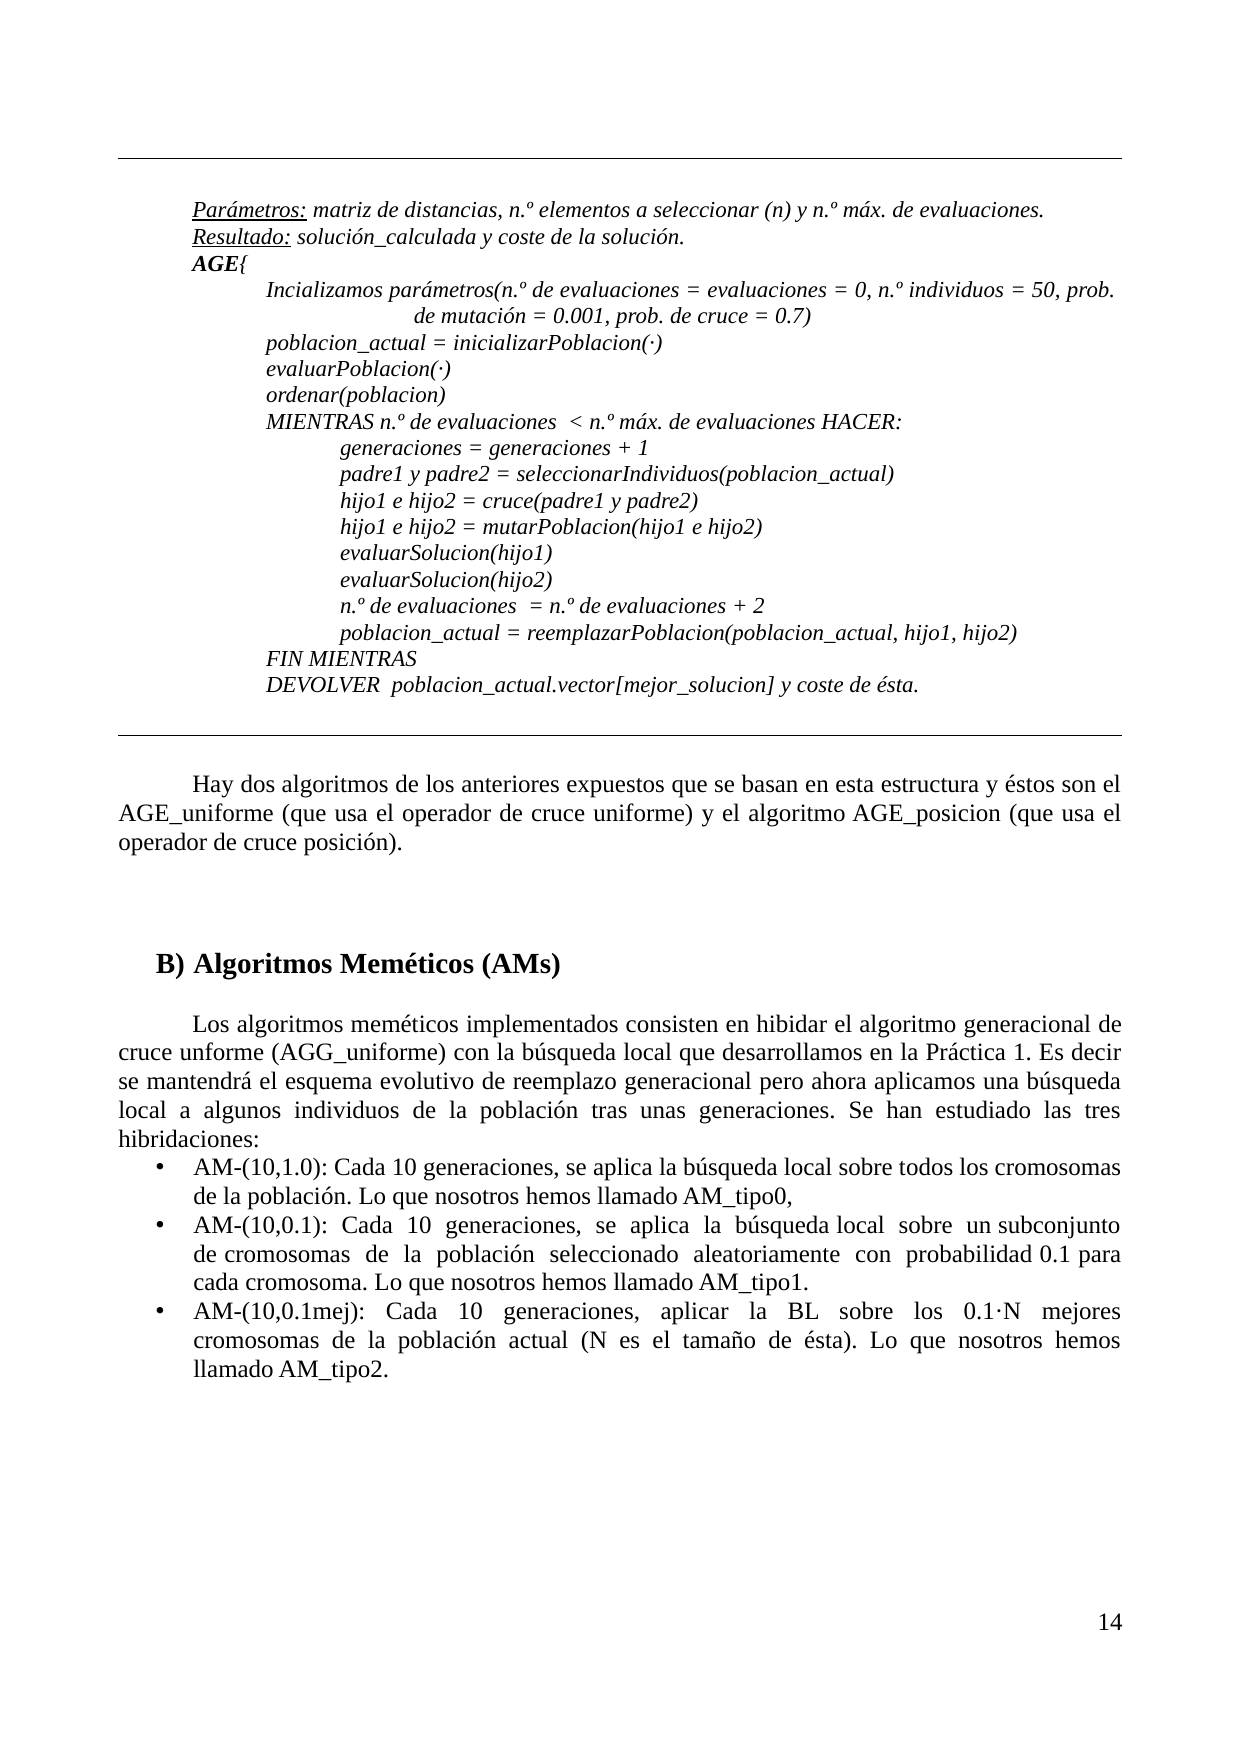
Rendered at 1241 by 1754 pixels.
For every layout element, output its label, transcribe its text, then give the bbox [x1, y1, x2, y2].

text MIENTRAS n.º de evaluaciones < n.º máx. de evaluaciones HACER: [118, 408, 1122, 434]
text FIN MIENTRAS [118, 645, 1122, 671]
text evaluarPoblacion(·) [118, 355, 1122, 381]
list AM-(10,0.1): Cada 10 generaciones, se aplica la búsqueda local sobre un subconjunto de cromosomas de la población seleccionado aleatoriamente con probabilidad 0.1 para cada cromosoma. Lo que nosotros hemos llamado AM_tipo1. [156, 1210, 1122, 1296]
list AM-(10,0.1mej): Cada 10 generaciones, aplicar la BL sobre los 0.1·N mejores cromosomas de la población actual (N es el tamaño de ésta). Lo que nosotros hemos llamado AM_tipo2. [156, 1296, 1122, 1382]
text poblacion_actual = reemplazarPoblacion(poblacion_actual, hijo1, hijo2) [118, 618, 1122, 645]
text Los algoritmos meméticos implementados consisten en hibidar el algoritmo generacional de cruce unforme (AGG_uniforme) con la búsqueda local que desarrollamos en la Práctica 1. Es decir se mantendrá el esquema evolutivo de reemplazo generacional pero ahora aplicamos una búsqueda local a algunos individuos de la población tras unas generaciones. Se han estudiado las tres hibridaciones: [118, 1009, 1122, 1152]
text padre1 y padre2 = seleccionarIndividuos(poblacion_actual) [118, 460, 1122, 487]
text evaluarSolucion(hijo1) [118, 539, 1122, 566]
text Incializamos parámetros(n.º de evaluaciones = evaluaciones = 0, n.º individuos = 50, prob. de mutación = 0.001, prob. de cruce = 0.7) [118, 276, 1122, 329]
text hijo1 e hijo2 = cruce(padre1 y padre2) [118, 487, 1122, 513]
text generaciones = generaciones + 1 [118, 434, 1122, 460]
text n.º de evaluaciones = n.º de evaluaciones + 2 [118, 592, 1122, 618]
text ordenar(poblacion) [118, 381, 1122, 408]
text Resultado: solución_calculada y coste de la solución. [118, 223, 1122, 249]
text evaluarSolucion(hijo2) [118, 566, 1122, 592]
text Parámetros: matriz de distancias, n.º elementos a seleccionar (n) y n.º máx. de evaluaciones. [118, 194, 1122, 223]
list Algoritmos Meméticos (AMs) [156, 946, 1122, 980]
text Hay dos algoritmos de los anteriores expuestos que se basan en esta estructura y éstos son el AGE_uniforme (que usa el operador de cruce uniforme) y el algoritmo AGE_posicion (que usa el operador de cruce posición). [118, 769, 1122, 855]
text poblacion_actual = inicializarPoblacion(·) [118, 329, 1122, 355]
text DEVOLVER poblacion_actual.vector[mejor_solucion] y coste de ésta. [118, 671, 1122, 698]
text hijo1 e hijo2 = mutarPoblacion(hijo1 e hijo2) [118, 513, 1122, 539]
list AM-(10,1.0): Cada 10 generaciones, se aplica la búsqueda local sobre todos los cromosomas de la población. Lo que nosotros hemos llamado AM_tipo0, [156, 1152, 1122, 1210]
text AGE{ [118, 249, 1122, 276]
